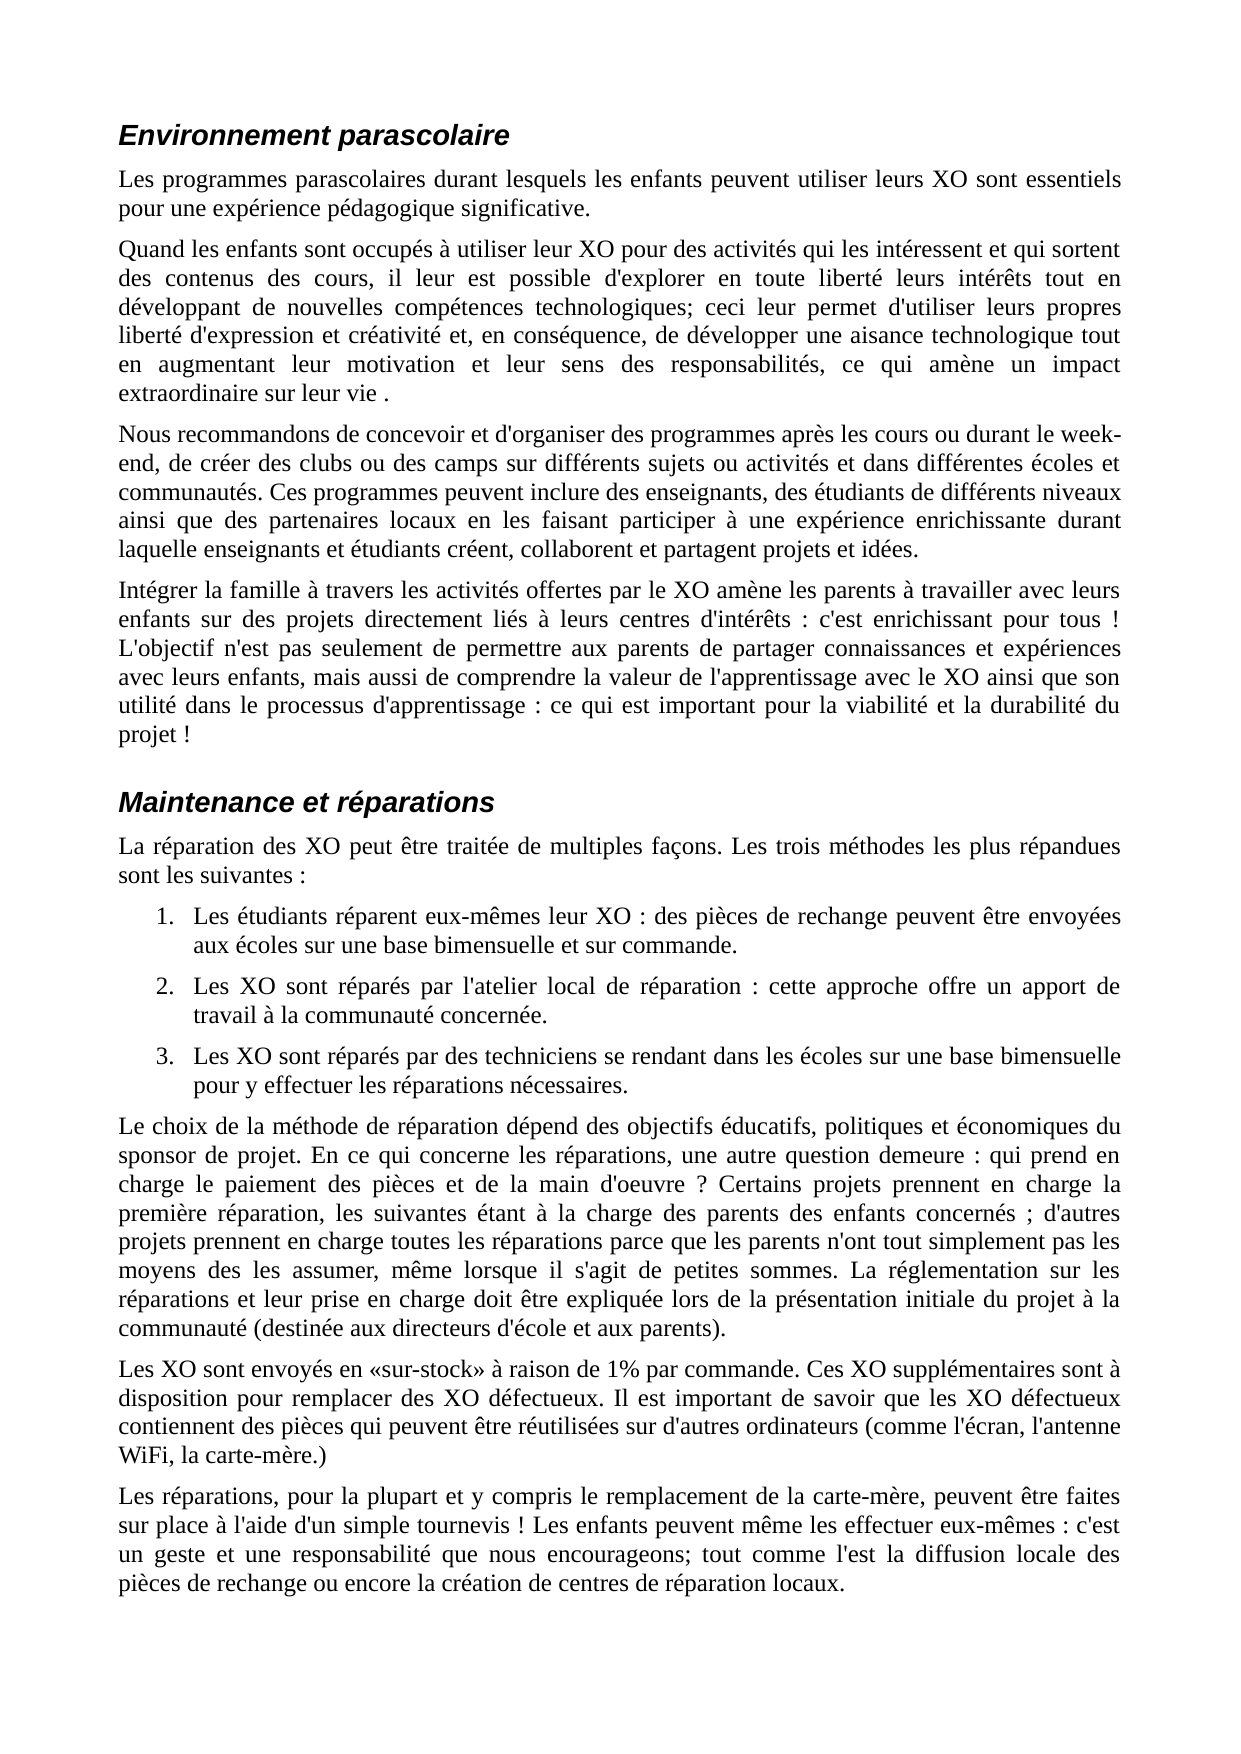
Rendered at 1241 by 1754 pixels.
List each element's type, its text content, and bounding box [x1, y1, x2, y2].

list Les XO sont réparés par l'atelier local de réparation : cette approche offre un apport de travail à la communauté concernée. [156, 971, 1122, 1029]
text Les réparations, pour la plupart et y compris le remplacement de la carte-mère, peuvent être faites sur place à l'aide d'un simple tournevis ! Les enfants peuvent même les effectuer eux-mêmes : c'est un geste et une responsabilité que nous encourageons; tout comme l'est la diffusion locale des pièces de rechange ou encore la création de centres de réparation locaux. [118, 1481, 1122, 1596]
text Nous recommandons de concevoir et d'organiser des programmes après les cours ou durant le week-end, de créer des clubs ou des camps sur différents sujets ou activités et dans différentes écoles et communautés. Ces programmes peuvent inclure des enseignants, des étudiants de différents niveaux ainsi que des partenaires locaux en les faisant participer à une expérience enrichissante durant laquelle enseignants et étudiants créent, collaborent et partagent projets et idées. [118, 419, 1122, 563]
text La réparation des XO peut être traitée de multiples façons. Les trois méthodes les plus répandues sont les suivantes : [118, 831, 1122, 889]
text Intégrer la famille à travers les activités offertes par le XO amène les parents à travailler avec leurs enfants sur des projets directement liés à leurs centres d'intérêts : c'est enrichissant pour tous ! L'objectif n'est pas seulement de permettre aux parents de partager connaissances et expériences avec leurs enfants, mais aussi de comprendre la valeur de l'apprentissage avec le XO ainsi que son utilité dans le processus d'apprentissage : ce qui est important pour la viabilité et la durabilité du projet ! [118, 575, 1122, 748]
text Quand les enfants sont occupés à utiliser leur XO pour des activités qui les intéressent et qui sortent des contenus des cours, il leur est possible d'explorer en toute liberté leurs intérêts tout en développant de nouvelles compétences technologiques; ceci leur permet d'utiliser leurs propres liberté d'expression et créativité et, en conséquence, de développer une aisance technologique tout en augmentant leur motivation et leur sens des responsabilités, ce qui amène un impact extraordinaire sur leur vie . [118, 234, 1122, 407]
list Les XO sont réparés par des techniciens se rendant dans les écoles sur une base bimensuelle pour y effectuer les réparations nécessaires. [156, 1041, 1122, 1099]
subtitle Environnement parascolaire [118, 118, 1122, 152]
text Les programmes parascolaires durant lesquels les enfants peuvent utiliser leurs XO sont essentiels pour une expérience pédagogique significative. [118, 164, 1122, 222]
subtitle Maintenance et réparations [118, 785, 1122, 819]
text Les XO sont envoyés en «sur-stock» à raison de 1% par commande. Ces XO supplémentaires sont à disposition pour remplacer des XO défectueux. Il est important de savoir que les XO défectueux contiennent des pièces qui peuvent être réutilisées sur d'autres ordinateurs (comme l'écran, l'antenne WiFi, la carte-mère.) [118, 1354, 1122, 1469]
text Le choix de la méthode de réparation dépend des objectifs éducatifs, politiques et économiques du sponsor de projet. En ce qui concerne les réparations, une autre question demeure : qui prend en charge le paiement des pièces et de la main d'oeuvre ? Certains projets prennent en charge la première réparation, les suivantes étant à la charge des parents des enfants concernés ; d'autres projets prennent en charge toutes les réparations parce que les parents n'ont tout simplement pas les moyens des les assumer, même lorsque il s'agit de petites sommes. La réglementation sur les réparations et leur prise en charge doit être expliquée lors de la présentation initiale du projet à la communauté (destinée aux directeurs d'école et aux parents). [118, 1111, 1122, 1341]
list Les étudiants réparent eux-mêmes leur XO : des pièces de rechange peuvent être envoyées aux écoles sur une base bimensuelle et sur commande. [156, 901, 1122, 959]
